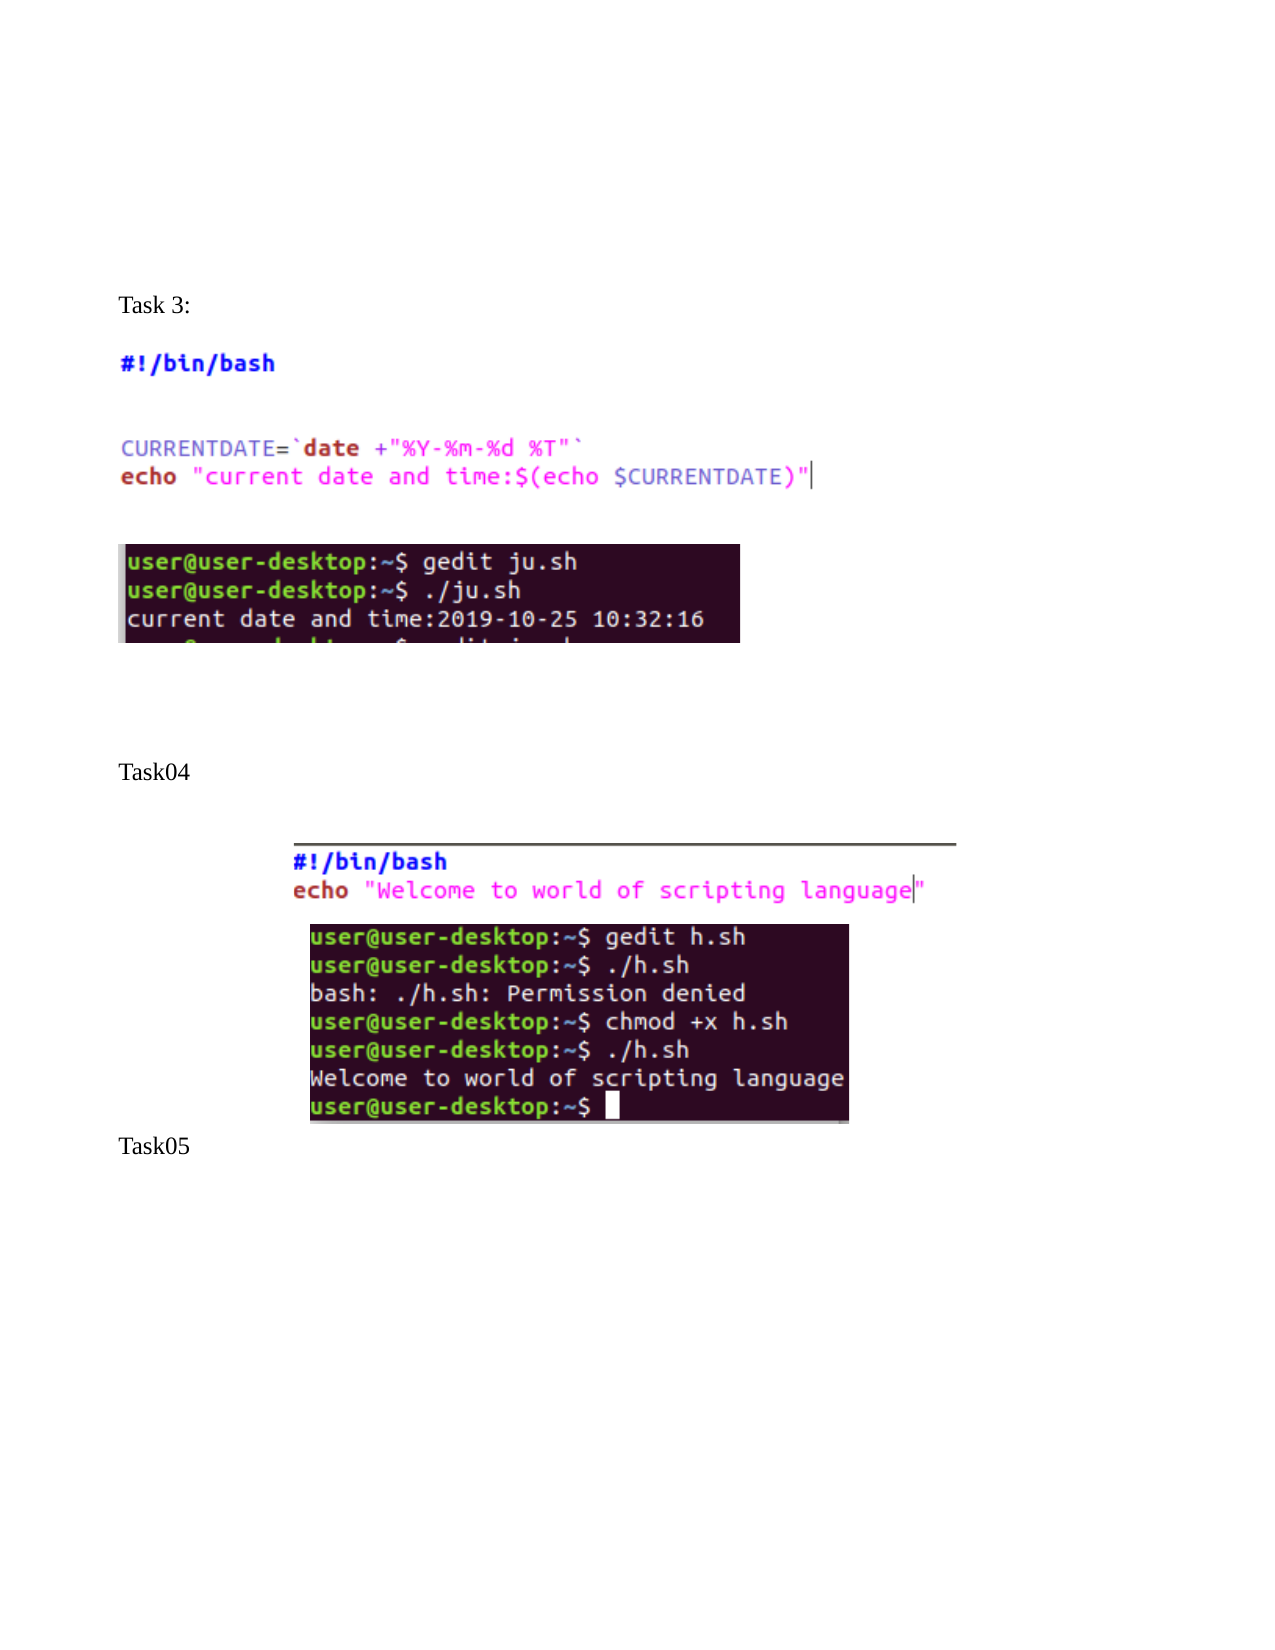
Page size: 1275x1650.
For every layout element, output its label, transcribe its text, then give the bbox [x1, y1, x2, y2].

text Task04 [118, 757, 1157, 786]
text Task05 [118, 1131, 1157, 1160]
text Task 3: [118, 291, 1157, 319]
